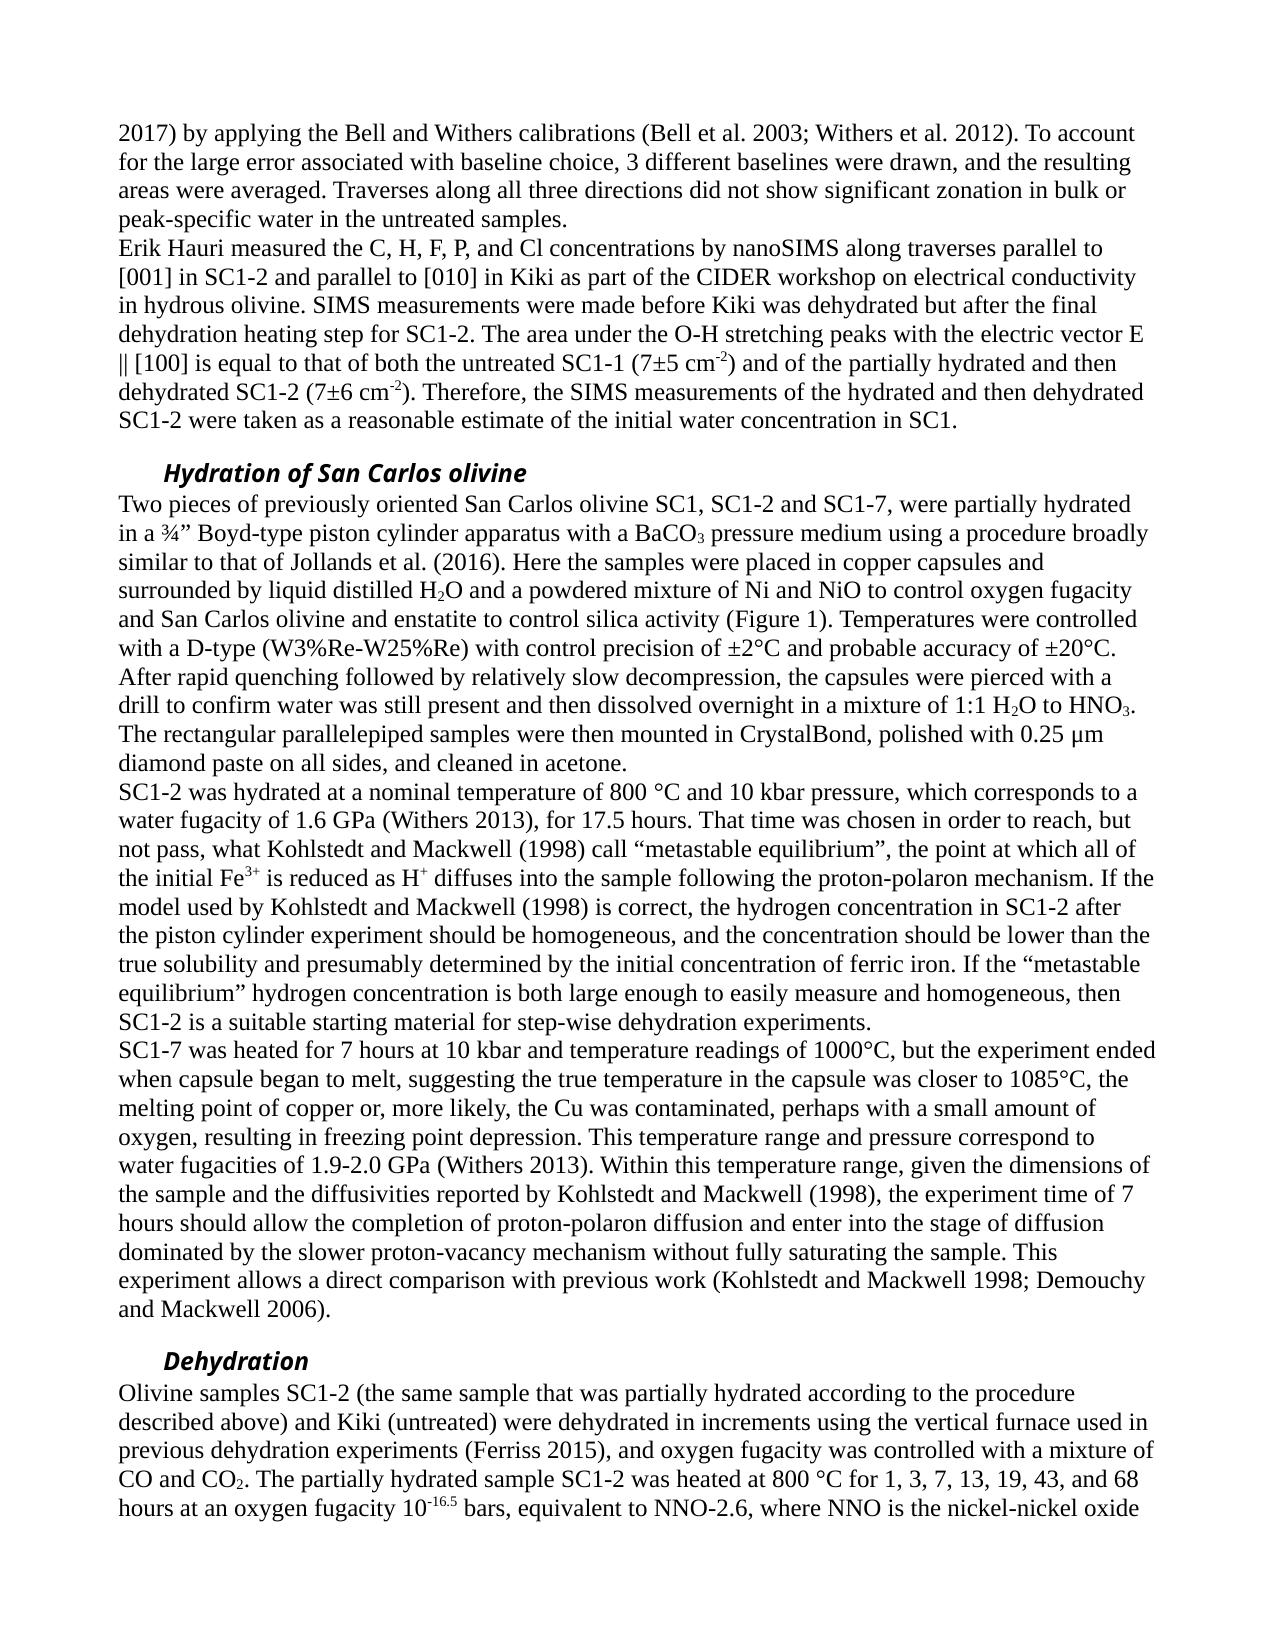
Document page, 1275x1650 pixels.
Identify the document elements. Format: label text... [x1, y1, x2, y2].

text Two pieces of previously oriented San Carlos olivine SC1, SC1-2 and SC1-7, were partially hydrated in a ¾” Boyd-type piston cylinder apparatus with a BaCO3 pressure medium using a procedure broadly similar to that of Jollands et al. (2016). Here the samples were placed in copper capsules and surrounded by liquid distilled H2O and a powdered mixture of Ni and NiO to control oxygen fugacity and San Carlos olivine and enstatite to control silica activity (Figure 1). Temperatures were controlled with a D-type (W3%Re-W25%Re) with control precision of ±2°C and probable accuracy of ±20°C. After rapid quenching followed by relatively slow decompression, the capsules were pierced with a drill to confirm water was still present and then dissolved overnight in a mixture of 1:1 H2O to HNO3. The rectangular parallelepiped samples were then mounted in CrystalBond, polished with 0.25 μm diamond paste on all sides, and cleaned in acetone. [118, 489, 1157, 777]
text SC1-7 was heated for 7 hours at 10 kbar and temperature readings of 1000°C, but the experiment ended when capsule began to melt, suggesting the true temperature in the capsule was closer to 1085°C, the melting point of copper or, more likely, the Cu was contaminated, perhaps with a small amount of oxygen, resulting in freezing point depression. This temperature range and pressure correspond to water fugacities of 1.9-2.0 GPa (Withers 2013). Within this temperature range, given the dimensions of the sample and the diffusivities reported by Kohlstedt and Mackwell (1998), the experiment time of 7 hours should allow the completion of proton-polaron diffusion and enter into the stage of diffusion dominated by the slower proton-vacancy mechanism without fully saturating the sample. This experiment allows a direct comparison with previous work (Kohlstedt and Mackwell 1998; Demouchy and Mackwell 2006). [118, 1036, 1157, 1323]
text SC1-2 was hydrated at a nominal temperature of 800 °C and 10 kbar pressure, which corresponds to a water fugacity of 1.6 GPa (Withers 2013), for 17.5 hours. That time was chosen in order to reach, but not pass, what Kohlstedt and Mackwell (1998) call “metastable equilibrium”, the point at which all of the initial Fe3+ is reduced as H+ diffuses into the sample following the proton-polaron mechanism. If the model used by Kohlstedt and Mackwell (1998) is correct, the hydrogen concentration in SC1-2 after the piston cylinder experiment should be homogeneous, and the concentration should be lower than the true solubility and presumably determined by the initial concentration of ferric iron. If the “metastable equilibrium” hydrogen concentration is both large enough to easily measure and homogeneous, then SC1-2 is a suitable starting material for step-wise dehydration experiments. [118, 777, 1157, 1036]
text Olivine samples SC1-2 (the same sample that was partially hydrated according to the procedure described above) and Kiki (untreated) were dehydrated in increments using the vertical furnace used in previous dehydration experiments (Ferriss 2015), and oxygen fugacity was controlled with a mixture of CO and CO2. The partially hydrated sample SC1-2 was heated at 800 °C for 1, 3, 7, 13, 19, 43, and 68 hours at an oxygen fugacity 10-16.5 bars, equivalent to NNO-2.6, where NNO is the nickel-nickel oxide [118, 1378, 1157, 1522]
text 2017) by applying the Bell and Withers calibrations (Bell et al. 2003; Withers et al. 2012). To account for the large error associated with baseline choice, 3 different baselines were drawn, and the resulting areas were averaged. Traverses along all three directions did not show significant zonation in bulk or peak-specific water in the untreated samples. [118, 118, 1157, 233]
subtitle Hydration of San Carlos olivine [163, 455, 1157, 489]
text Erik Hauri measured the C, H, F, P, and Cl concentrations by nanoSIMS along traverses parallel to [001] in SC1-2 and parallel to [010] in Kiki as part of the CIDER workshop on electrical conductivity in hydrous olivine. SIMS measurements were made before Kiki was dehydrated but after the final dehydration heating step for SC1-2. The area under the O-H stretching peaks with the electric vector E || [100] is equal to that of both the untreated SC1-1 (7±5 cm-2) and of the partially hydrated and then dehydrated SC1-2 (7±6 cm-2). Therefore, the SIMS measurements of the hydrated and then dehydrated SC1-2 were taken as a reasonable estimate of the initial water concentration in SC1. [118, 233, 1157, 434]
subtitle Dehydration [163, 1344, 1157, 1378]
